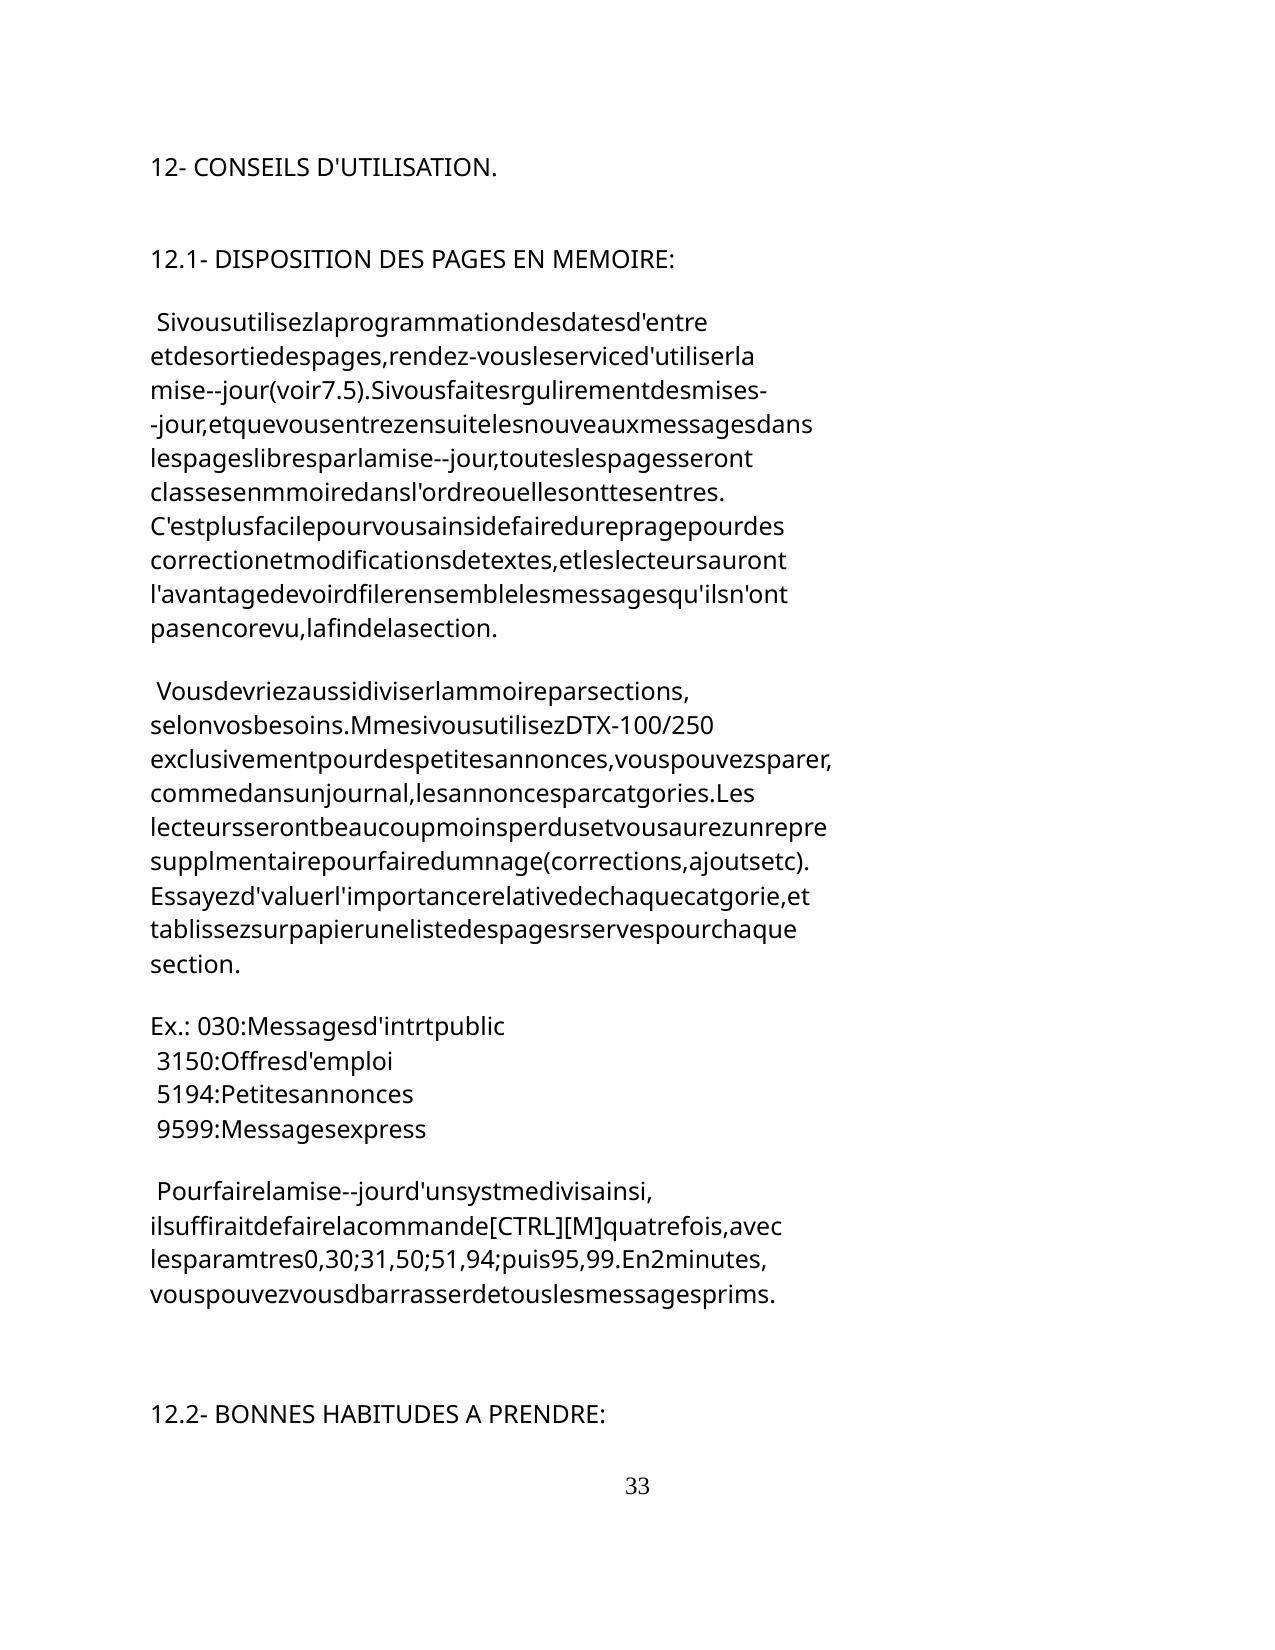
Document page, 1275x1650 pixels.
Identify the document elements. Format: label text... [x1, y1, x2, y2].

text 12.2- BONNES HABITUDES A PRENDRE: [150, 1397, 1125, 1431]
text exclusivementpourdespetitesannonces,vouspouvezsparer, [150, 742, 1125, 776]
text Essayezd'valuerl'importancerelativedechaquecatgorie,et [150, 878, 1125, 912]
text mise--jour(voir7.5).Sivousfaitesrgulirementdesmises- [150, 372, 1125, 407]
text lespageslibresparlamise--jour,touteslespagesseront [150, 441, 1125, 475]
text correctionetmodificationsdetextes,etleslecteursauront [150, 543, 1125, 577]
text commedansunjournal,lesannoncesparcatgories.Les [150, 776, 1125, 810]
text section. [150, 946, 1125, 980]
text vouspouvezvousdbarrasserdetouslesmessagesprims. [150, 1276, 1125, 1310]
text lesparamtres0,30;31,50;51,94;puis95,99.En2minutes, [150, 1242, 1125, 1276]
text 5194:Petitesannonces [150, 1077, 1125, 1111]
text tablissezsurpapierunelistedespagesrservespourchaque [150, 912, 1125, 946]
text Sivousutilisezlaprogrammationdesdatesd'entre [150, 304, 1125, 338]
text 9599:Messagesexpress [150, 1111, 1125, 1145]
text ilsuffiraitdefairelacommande[CTRL][M]quatrefois,avec [150, 1208, 1125, 1242]
text C'estplusfacilepourvousainsidefairedurepragepourdes [150, 509, 1125, 543]
text supplmentairepourfairedumnage(corrections,ajoutsetc). [150, 844, 1125, 878]
text Ex.: 030:Messagesd'intrtpublic [150, 1009, 1125, 1043]
text 12- CONSEILS D'UTILISATION. [150, 150, 1125, 184]
text l'avantagedevoirdfilerensemblelesmessagesqu'ilsn'ont [150, 577, 1125, 611]
text 12.1- DISPOSITION DES PAGES EN MEMOIRE: [150, 242, 1125, 276]
text pasencorevu,lafindelasection. [150, 611, 1125, 645]
text selonvosbesoins.MmesivousutilisezDTX-100/250 [150, 708, 1125, 742]
text etdesortiedespages,rendez-vousleserviced'utiliserla [150, 338, 1125, 372]
text 3150:Offresd'emploi [150, 1043, 1125, 1077]
text classesenmmoiredansl'ordreouellesonttesentres. [150, 475, 1125, 509]
text -jour,etquevousentrezensuitelesnouveauxmessagesdans [150, 407, 1125, 441]
text Pourfairelamise--jourd'unsystmedivisainsi, [150, 1174, 1125, 1208]
text Vousdevriezaussidiviserlammoireparsections, [150, 674, 1125, 708]
text lecteursserontbeaucoupmoinsperdusetvousaurezunrepre [150, 810, 1125, 844]
